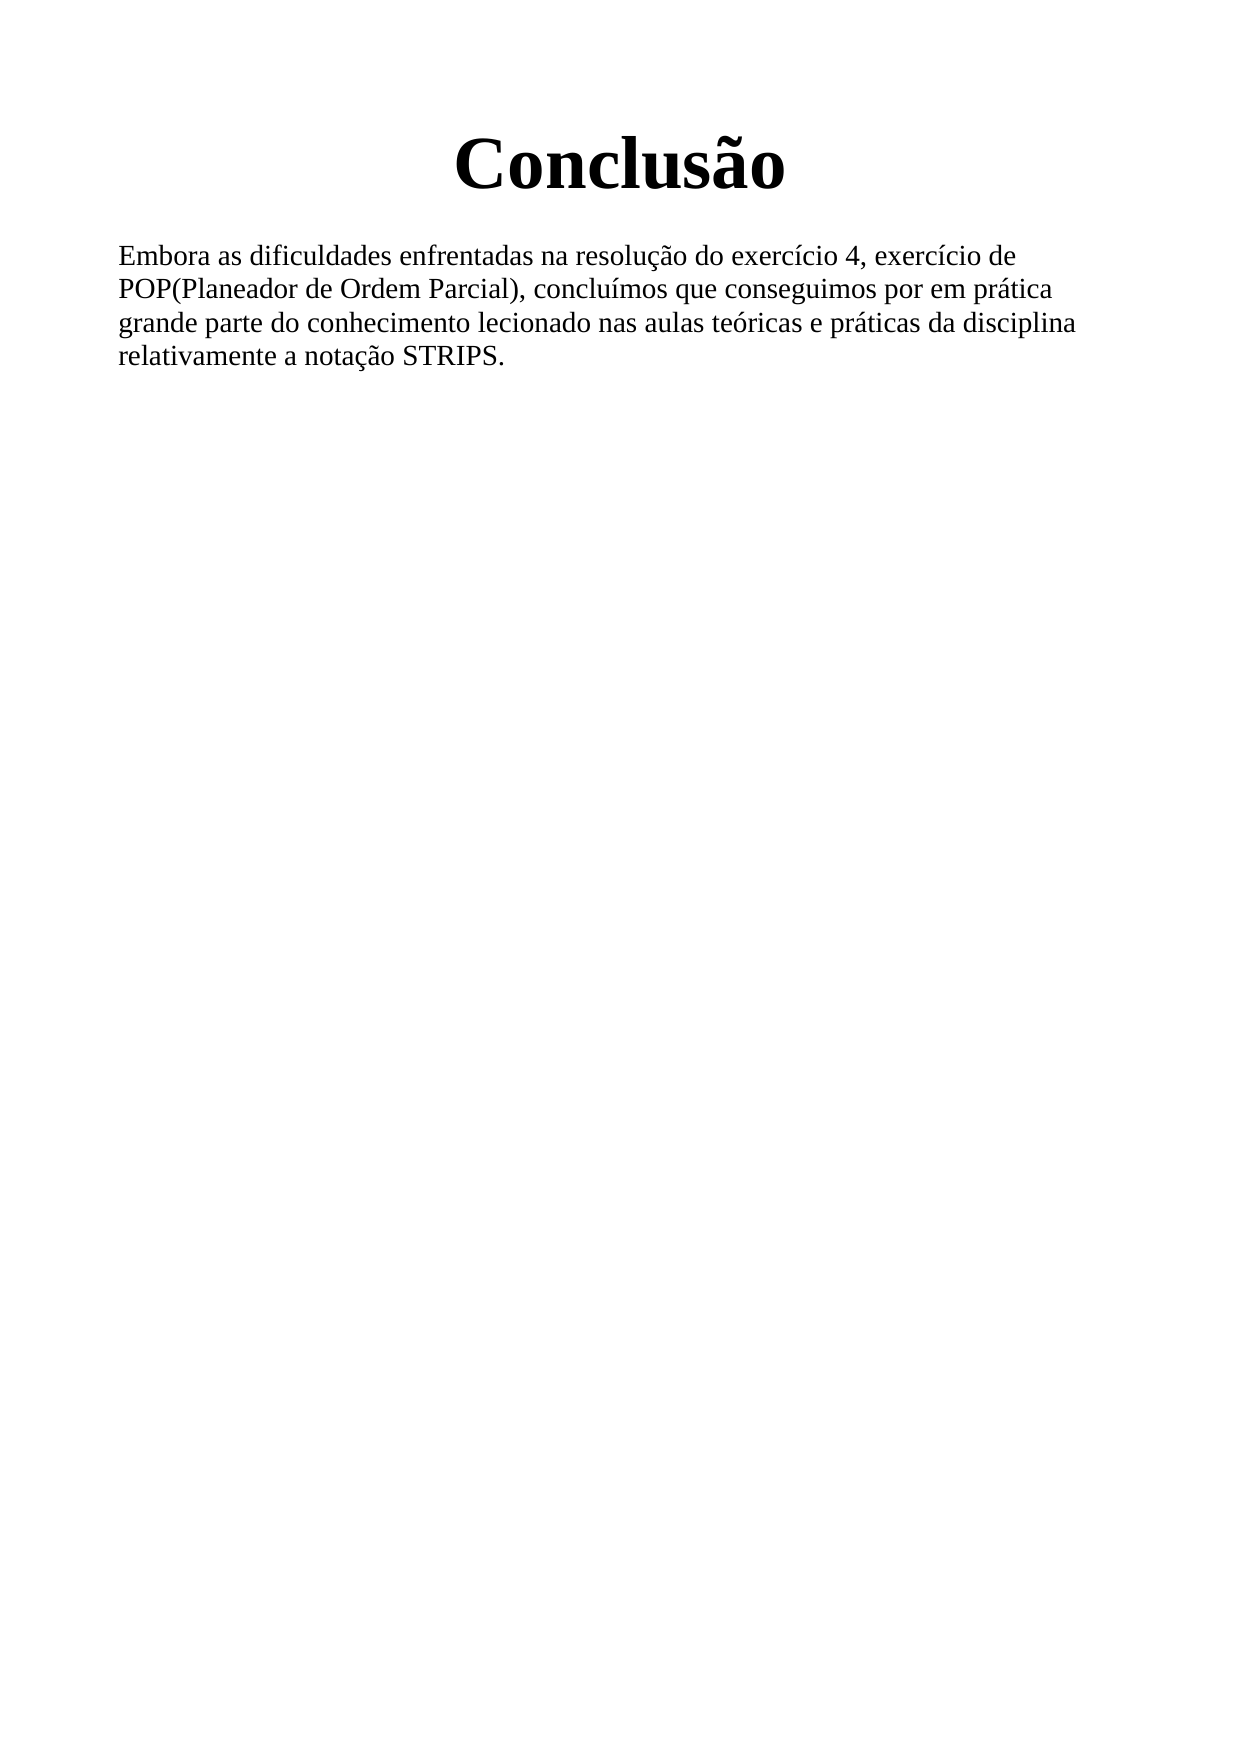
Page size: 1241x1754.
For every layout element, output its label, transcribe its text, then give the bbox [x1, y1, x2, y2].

text Embora as dificuldades enfrentadas na resolução do exercício 4, exercício de POP(Planeador de Ordem Parcial), concluímos que conseguimos por em prática grande parte do conhecimento lecionado nas aulas teóricas e práticas da disciplina relativamente a notação STRIPS. [118, 238, 1122, 372]
text Conclusão [118, 118, 1122, 204]
